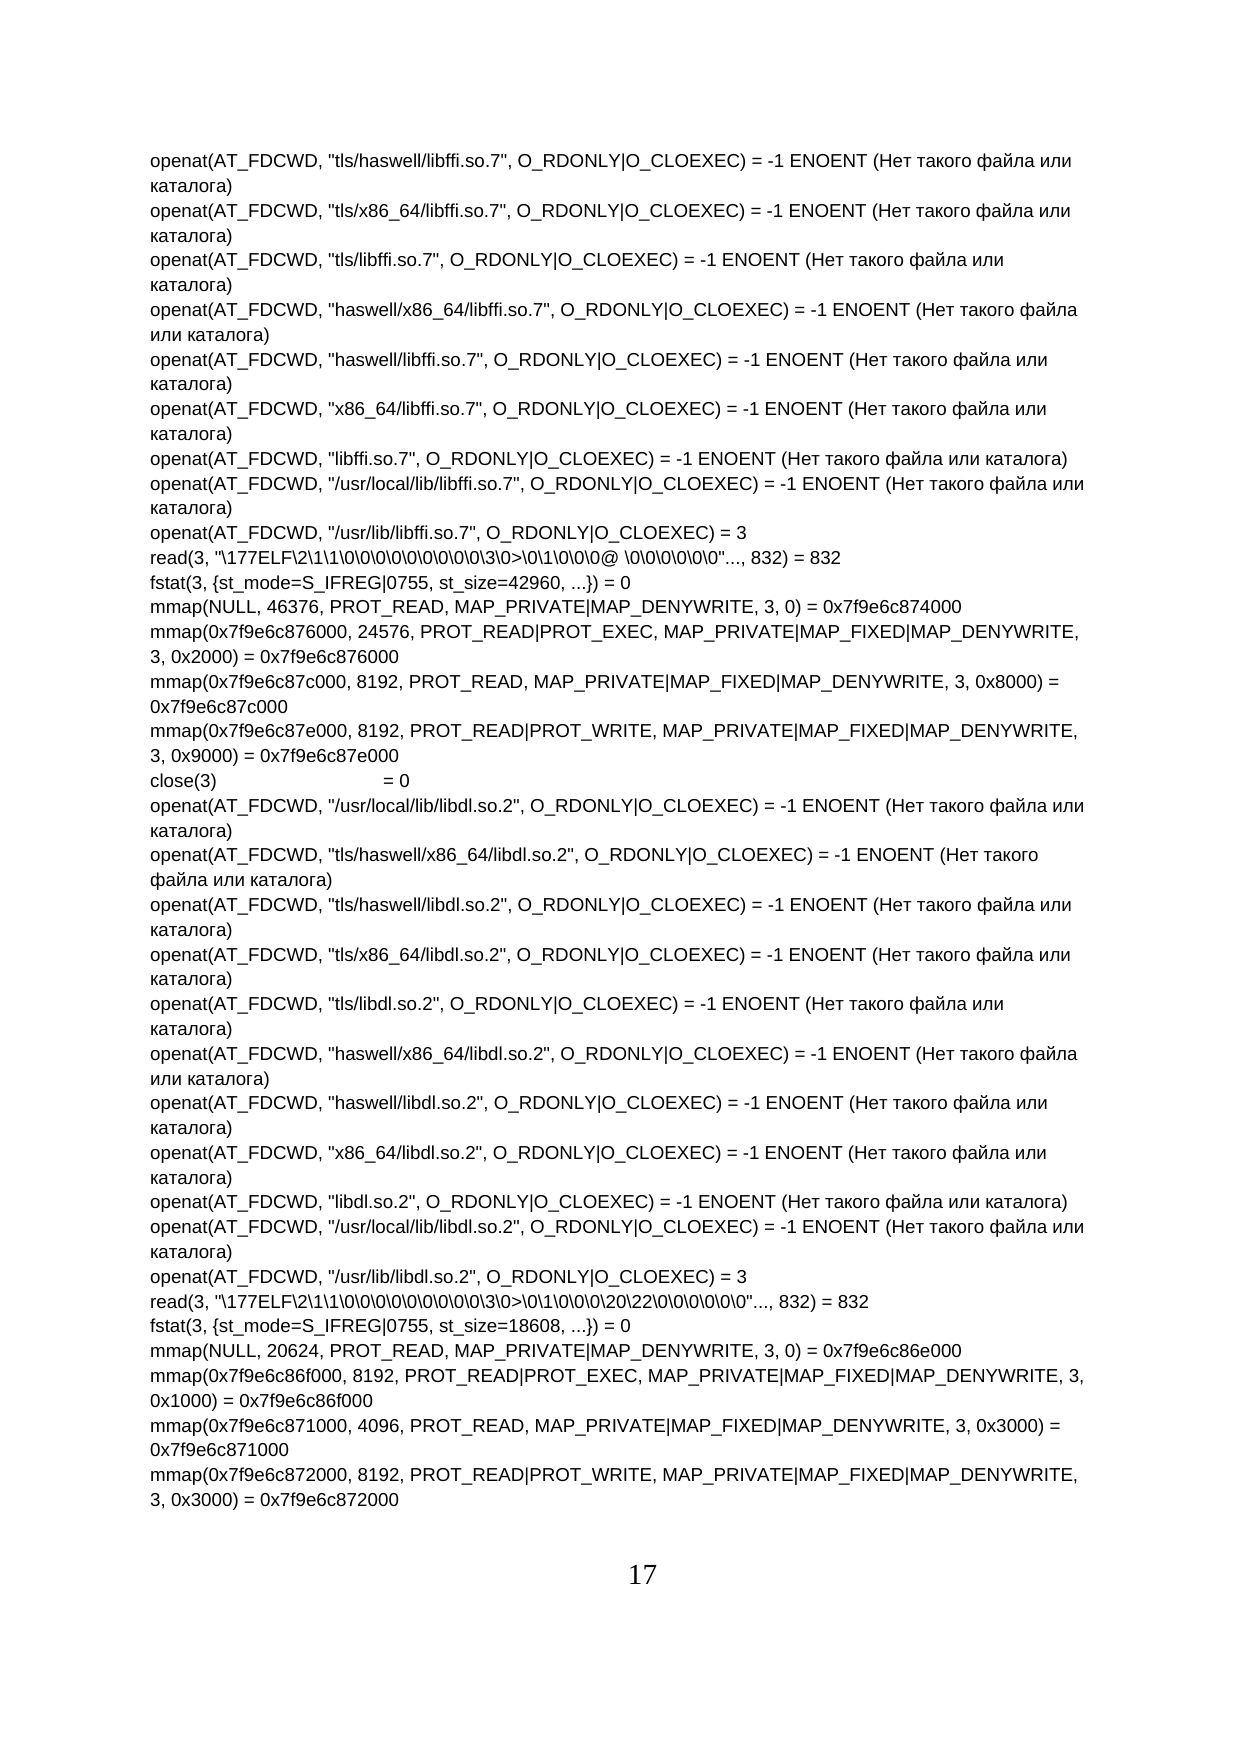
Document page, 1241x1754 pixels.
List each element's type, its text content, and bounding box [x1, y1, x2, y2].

text mmap(NULL, 20624, PROT_READ, MAP_PRIVATE|MAP_DENYWRITE, 3, 0) = 0x7f9e6c86e000 [150, 1340, 1091, 1362]
text openat(AT_FDCWD, "tls/libffi.so.7", O_RDONLY|O_CLOEXEC) = -1 ENOENT (Нет такого файла или каталога) [150, 249, 1091, 296]
text openat(AT_FDCWD, "tls/haswell/libdl.so.2", O_RDONLY|O_CLOEXEC) = -1 ENOENT (Нет такого файла или каталога) [150, 894, 1091, 940]
text read(3, "\177ELF\2\1\1\0\0\0\0\0\0\0\0\0\3\0>\0\1\0\0\0\20\22\0\0\0\0\0\0"..., 832) = 832 [150, 1290, 1091, 1312]
text openat(AT_FDCWD, "haswell/x86_64/libffi.so.7", O_RDONLY|O_CLOEXEC) = -1 ENOENT (Нет такого файла или каталога) [150, 299, 1091, 345]
text fstat(3, {st_mode=S_IFREG|0755, st_size=42960, ...}) = 0 [150, 571, 1091, 593]
text openat(AT_FDCWD, "tls/haswell/libffi.so.7", O_RDONLY|O_CLOEXEC) = -1 ENOENT (Нет такого файла или каталога) [150, 150, 1091, 196]
text openat(AT_FDCWD, "libffi.so.7", O_RDONLY|O_CLOEXEC) = -1 ENOENT (Нет такого файла или каталога) [150, 447, 1091, 469]
text mmap(0x7f9e6c87c000, 8192, PROT_READ, MAP_PRIVATE|MAP_FIXED|MAP_DENYWRITE, 3, 0x8000) = 0x7f9e6c87c000 [150, 671, 1091, 717]
text openat(AT_FDCWD, "tls/x86_64/libdl.so.2", O_RDONLY|O_CLOEXEC) = -1 ENOENT (Нет такого файла или каталога) [150, 943, 1091, 990]
text fstat(3, {st_mode=S_IFREG|0755, st_size=18608, ...}) = 0 [150, 1315, 1091, 1337]
text openat(AT_FDCWD, "/usr/lib/libdl.so.2", O_RDONLY|O_CLOEXEC) = 3 [150, 1266, 1091, 1287]
text mmap(0x7f9e6c87e000, 8192, PROT_READ|PROT_WRITE, MAP_PRIVATE|MAP_FIXED|MAP_DENYWRITE, 3, 0x9000) = 0x7f9e6c87e000 [150, 720, 1091, 767]
text openat(AT_FDCWD, "/usr/local/lib/libdl.so.2", O_RDONLY|O_CLOEXEC) = -1 ENOENT (Нет такого файла или каталога) [150, 794, 1091, 841]
text openat(AT_FDCWD, "libdl.so.2", O_RDONLY|O_CLOEXEC) = -1 ENOENT (Нет такого файла или каталога) [150, 1191, 1091, 1213]
text openat(AT_FDCWD, "x86_64/libffi.so.7", O_RDONLY|O_CLOEXEC) = -1 ENOENT (Нет такого файла или каталога) [150, 398, 1091, 444]
text mmap(0x7f9e6c876000, 24576, PROT_READ|PROT_EXEC, MAP_PRIVATE|MAP_FIXED|MAP_DENYWRITE, 3, 0x2000) = 0x7f9e6c876000 [150, 621, 1091, 667]
text openat(AT_FDCWD, "x86_64/libdl.so.2", O_RDONLY|O_CLOEXEC) = -1 ENOENT (Нет такого файла или каталога) [150, 1142, 1091, 1188]
text openat(AT_FDCWD, "tls/haswell/x86_64/libdl.so.2", O_RDONLY|O_CLOEXEC) = -1 ENOENT (Нет такого файла или каталога) [150, 844, 1091, 891]
text openat(AT_FDCWD, "haswell/x86_64/libdl.so.2", O_RDONLY|O_CLOEXEC) = -1 ENOENT (Нет такого файла или каталога) [150, 1042, 1091, 1089]
text close(3) = 0 [150, 770, 1091, 791]
text mmap(0x7f9e6c871000, 4096, PROT_READ, MAP_PRIVATE|MAP_FIXED|MAP_DENYWRITE, 3, 0x3000) = 0x7f9e6c871000 [150, 1414, 1091, 1461]
text openat(AT_FDCWD, "haswell/libdl.so.2", O_RDONLY|O_CLOEXEC) = -1 ENOENT (Нет такого файла или каталога) [150, 1092, 1091, 1138]
text openat(AT_FDCWD, "/usr/local/lib/libdl.so.2", O_RDONLY|O_CLOEXEC) = -1 ENOENT (Нет такого файла или каталога) [150, 1216, 1091, 1262]
text openat(AT_FDCWD, "/usr/local/lib/libffi.so.7", O_RDONLY|O_CLOEXEC) = -1 ENOENT (Нет такого файла или каталога) [150, 472, 1091, 519]
text openat(AT_FDCWD, "tls/x86_64/libffi.so.7", O_RDONLY|O_CLOEXEC) = -1 ENOENT (Нет такого файла или каталога) [150, 199, 1091, 246]
text mmap(NULL, 46376, PROT_READ, MAP_PRIVATE|MAP_DENYWRITE, 3, 0) = 0x7f9e6c874000 [150, 596, 1091, 618]
text mmap(0x7f9e6c872000, 8192, PROT_READ|PROT_WRITE, MAP_PRIVATE|MAP_FIXED|MAP_DENYWRITE, 3, 0x3000) = 0x7f9e6c872000 [150, 1464, 1091, 1510]
text openat(AT_FDCWD, "/usr/lib/libffi.so.7", O_RDONLY|O_CLOEXEC) = 3 [150, 522, 1091, 543]
text openat(AT_FDCWD, "haswell/libffi.so.7", O_RDONLY|O_CLOEXEC) = -1 ENOENT (Нет такого файла или каталога) [150, 348, 1091, 395]
text read(3, "\177ELF\2\1\1\0\0\0\0\0\0\0\0\0\3\0>\0\1\0\0\0@ \0\0\0\0\0\0"..., 832) = 832 [150, 547, 1091, 568]
text mmap(0x7f9e6c86f000, 8192, PROT_READ|PROT_EXEC, MAP_PRIVATE|MAP_FIXED|MAP_DENYWRITE, 3, 0x1000) = 0x7f9e6c86f000 [150, 1365, 1091, 1411]
text openat(AT_FDCWD, "tls/libdl.so.2", O_RDONLY|O_CLOEXEC) = -1 ENOENT (Нет такого файла или каталога) [150, 993, 1091, 1039]
